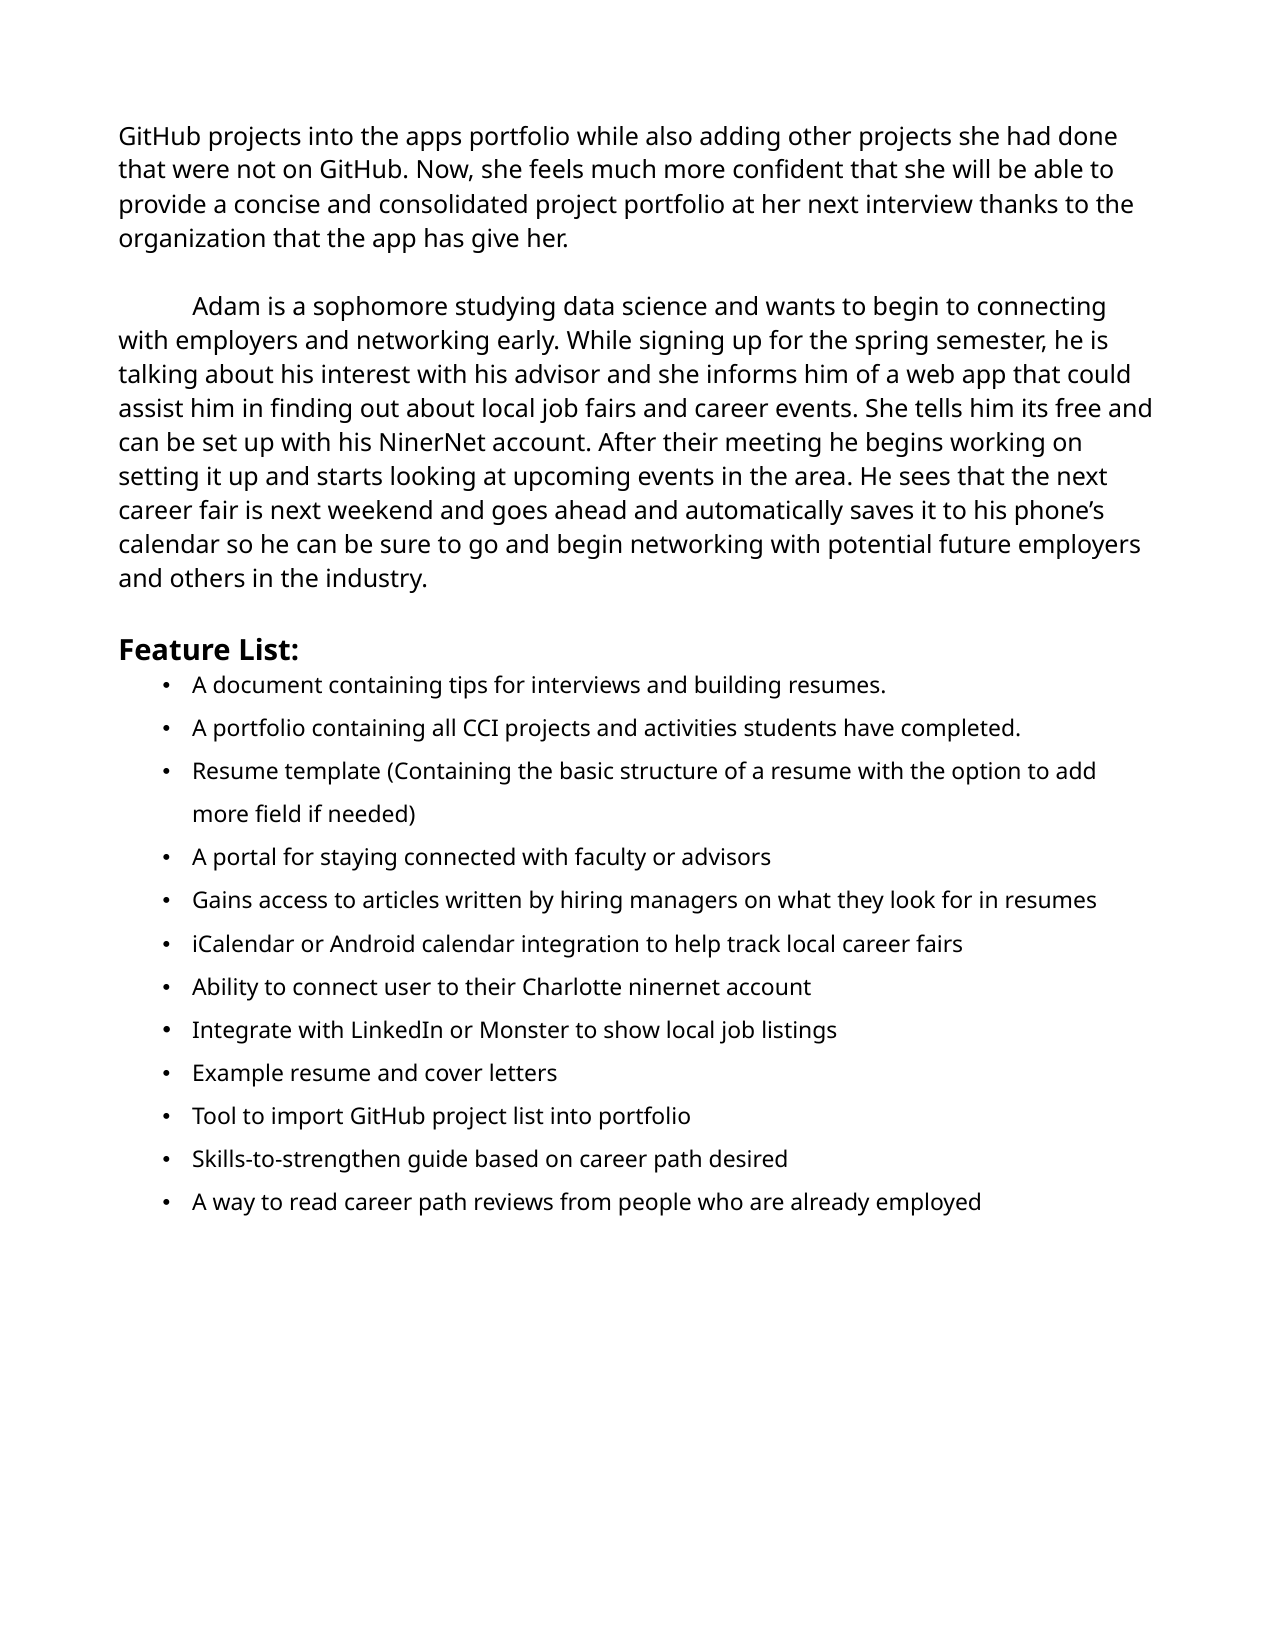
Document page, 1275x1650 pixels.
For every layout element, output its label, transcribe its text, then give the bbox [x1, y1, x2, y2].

list Tool to import GitHub project list into portfolio [162, 1100, 1157, 1131]
list A portal for staying connected with faculty or advisors [162, 841, 1157, 872]
text Feature List: [118, 629, 1157, 669]
list Integrate with LinkedIn or Monster to show local job listings [162, 1014, 1157, 1045]
list iCalendar or Android calendar integration to help track local career fairs [162, 927, 1157, 959]
list Ability to connect user to their Charlotte ninernet account [162, 971, 1157, 1002]
list Resume template (Containing the basic structure of a resume with the option to add more field if needed) [162, 755, 1157, 829]
list A way to read career path reviews from people who are already employed [162, 1186, 1157, 1217]
list A portfolio containing all CCI projects and activities students have completed. [162, 712, 1157, 743]
text GitHub projects into the apps portfolio while also adding other projects she had done that were not on GitHub. Now, she feels much more confident that she will be able to provide a concise and consolidated project portfolio at her next interview thanks to the organization that the app has give her. [118, 118, 1157, 254]
list A document containing tips for interviews and building resumes. [162, 669, 1157, 700]
list Skills-to-strengthen guide based on career path desired [162, 1143, 1157, 1174]
list Gains access to articles written by hiring managers on what they look for in resumes [162, 884, 1157, 916]
text Adam is a sophomore studying data science and wants to begin to connecting with employers and networking early. While signing up for the spring semester, he is talking about his interest with his advisor and she informs him of a web app that could assist him in finding out about local job fairs and career events. She tells him its free and can be set up with his NinerNet account. After their meeting he begins working on setting it up and starts looking at upcoming events in the area. He sees that the next career fair is next weekend and goes ahead and automatically saves it to his phone’s calendar so he can be sure to go and begin networking with potential future employers and others in the industry. [118, 288, 1157, 595]
list Example resume and cover letters [162, 1057, 1157, 1088]
